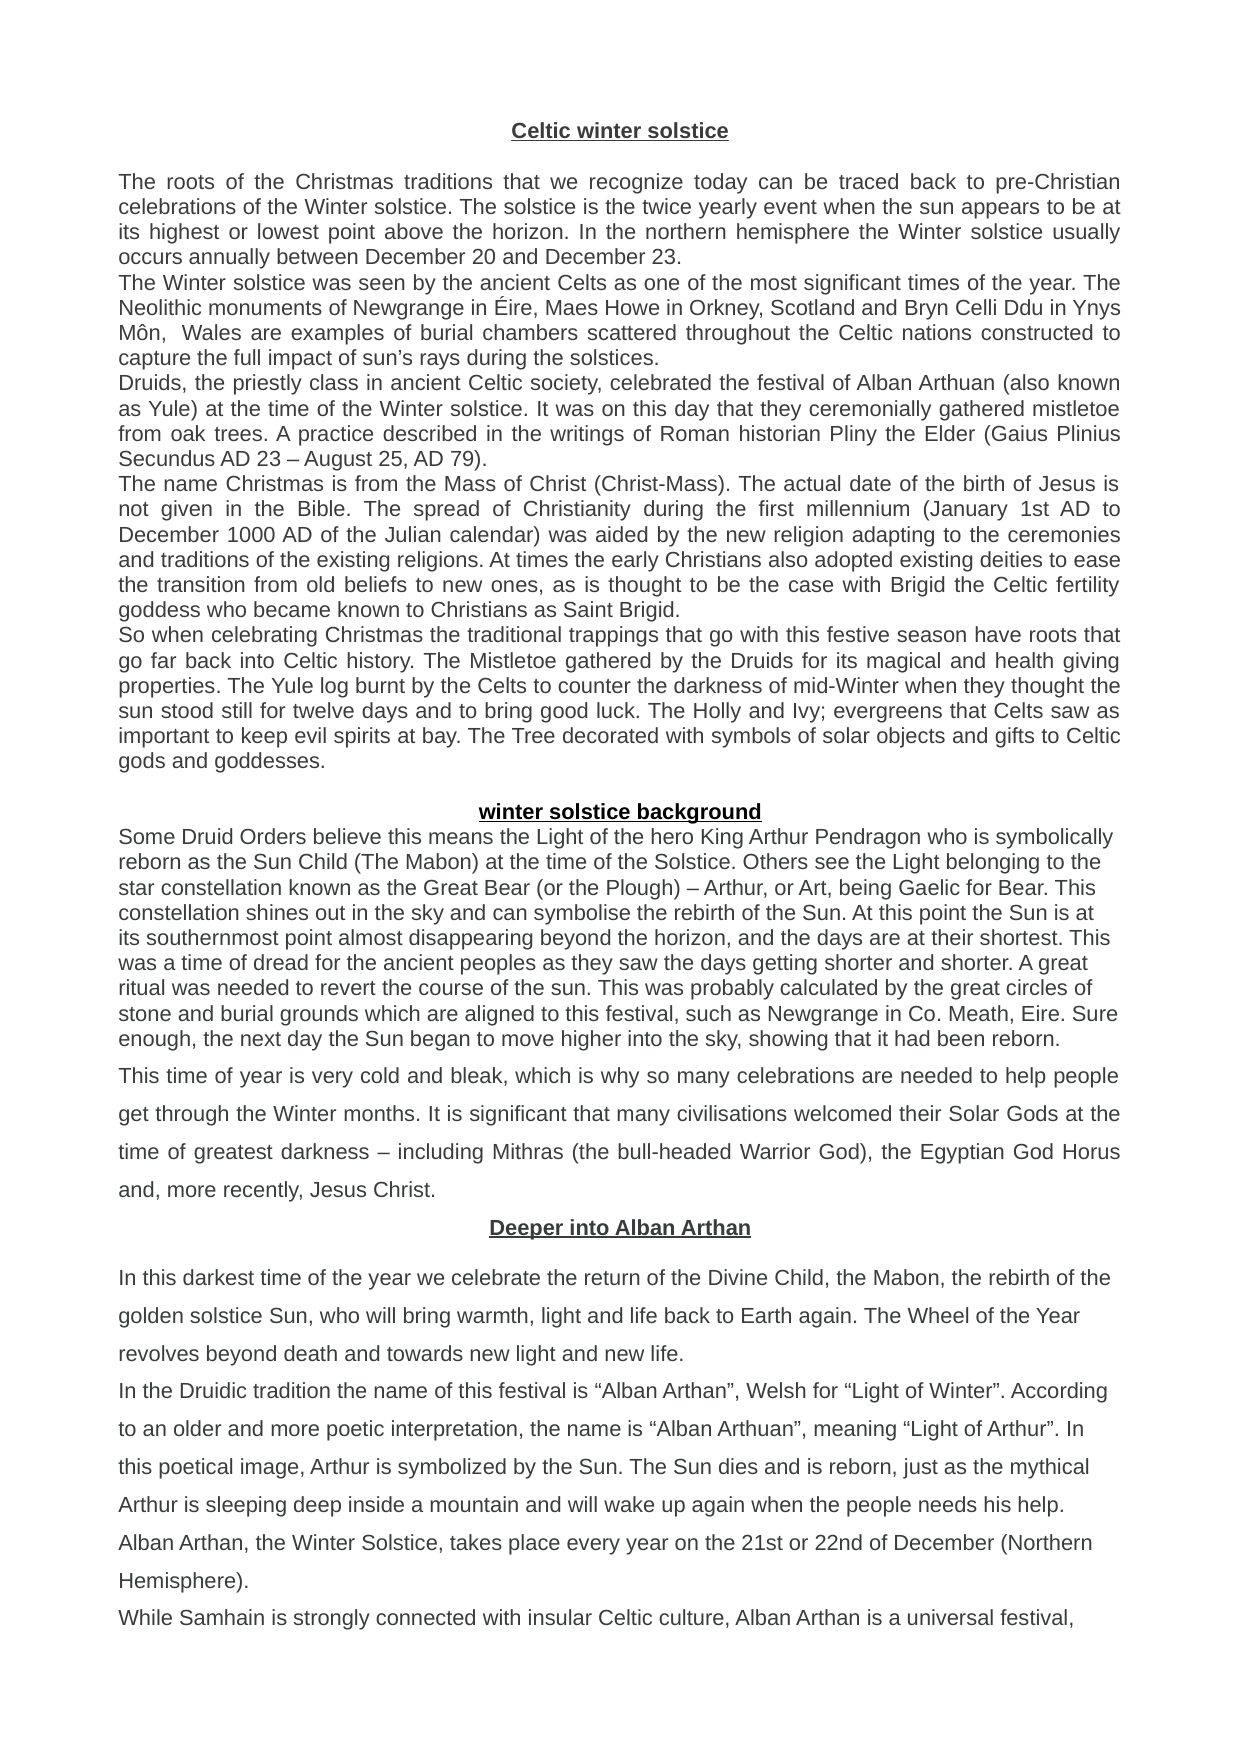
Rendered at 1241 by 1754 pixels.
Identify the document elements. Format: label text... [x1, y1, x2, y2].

text Alban Arthan, the Winter Solstice, takes place every year on the 21st or 22nd of December (Northern Hemisphere). [118, 1530, 1122, 1593]
text This time of year is very cold and bleak, which is why so many celebrations are needed to help people get through the Winter months. It is significant that many civilisations welcomed their Solar Gods at the time of greatest darkness – including Mithras (the bull-headed Warrior God), the Egyptian God Horus and, more recently, Jesus Christ. [118, 1063, 1122, 1202]
text Some Druid Orders believe this means the Light of the hero King Arthur Pendragon who is symbolically reborn as the Sun Child (The Mabon) at the time of the Solstice. Others see the Light belonging to the star constellation known as the Great Bear (or the Plough) – Arthur, or Art, being Gaelic for Bear. This constellation shines out in the sky and can symbolise the rebirth of the Sun. At this point the Sun is at its southernmost point almost disappearing beyond the horizon, and the days are at their shortest. This was a time of dread for the ancient peoples as they saw the days getting shorter and shorter. A great ritual was needed to revert the course of the sun. This was probably calculated by the great circles of stone and burial grounds which are aligned to this festival, such as Newgrange in Co. Meath, Eire. Sure enough, the next day the Sun began to move higher into the sky, showing that it had been reborn. [118, 824, 1122, 1051]
text In this darkest time of the year we celebrate the return of the Divine Child, the Mabon, the rebirth of the golden solstice Sun, who will bring warmth, light and life back to Earth again. The Wheel of the Year revolves beyond death and towards new light and new life. [118, 1265, 1122, 1366]
text The name Christmas is from the Mass of Christ (Christ-Mass). The actual date of the birth of Jesus is not given in the Bible. The spread of Christianity during the first millennium (January 1st AD to December 1000 AD of the Julian calendar) was aided by the new religion adapting to the ceremonies and traditions of the existing religions. At times the early Christians also adopted existing deities to ease the transition from old beliefs to new ones, as is thought to be the case with Brigid the Celtic fertility goddess who became known to Christians as Saint Brigid. [118, 471, 1122, 622]
text Druids, the priestly class in ancient Celtic society, celebrated the festival of Alban Arthuan (also known as Yule) at the time of the Winter solstice. It was on this day that they ceremonially gathered mistletoe from oak trees. A practice described in the writings of Roman historian Pliny the Elder (Gaius Plinius Secundus AD 23 – August 25, AD 79). [118, 370, 1122, 471]
text winter solstice background [118, 799, 1122, 824]
text So when celebrating Christmas the traditional trappings that go with this festive season have roots that go far back into Celtic history. The Mistletoe gathered by the Druids for its magical and health giving properties. The Yule log burnt by the Celts to counter the darkness of mid-Winter when they thought the sun stood still for twelve days and to bring good luck. The Holly and Ivy; evergreens that Celts saw as important to keep evil spirits at bay. The Tree decorated with symbols of solar objects and gifts to Celtic gods and goddesses. [118, 622, 1122, 773]
text While Samhain is strongly connected with insular Celtic culture, Alban Arthan is a universal festival, [118, 1605, 1122, 1631]
text The roots of the Christmas traditions that we recognize today can be traced back to pre-Christian celebrations of the Winter solstice. The solstice is the twice yearly event when the sun appears to be at its highest or lowest point above the horizon. In the northern hemisphere the Winter solstice usually occurs annually between December 20 and December 23. [118, 143, 1122, 269]
text In the Druidic tradition the name of this festival is “Alban Arthan”, Welsh for “Light of Winter”. According to an older and more poetic interpretation, the name is “Alban Arthuan”, meaning “Light of Arthur”. In this poetical image, Arthur is symbolized by the Sun. The Sun dies and is reborn, just as the mythical Arthur is sleeping deep inside a mountain and will wake up again when the people needs his help. [118, 1378, 1122, 1517]
text Celtic winter solstice [118, 118, 1122, 143]
text The Winter solstice was seen by the ancient Celts as one of the most significant times of the year. The Neolithic monuments of Newgrange in Éire, Maes Howe in Orkney, Scotland and Bryn Celli Ddu in Ynys Môn, Wales are examples of burial chambers scattered throughout the Celtic nations constructed to capture the full impact of sun’s rays during the solstices. [118, 269, 1122, 370]
subtitle Deeper into Alban Arthan [118, 1214, 1122, 1240]
